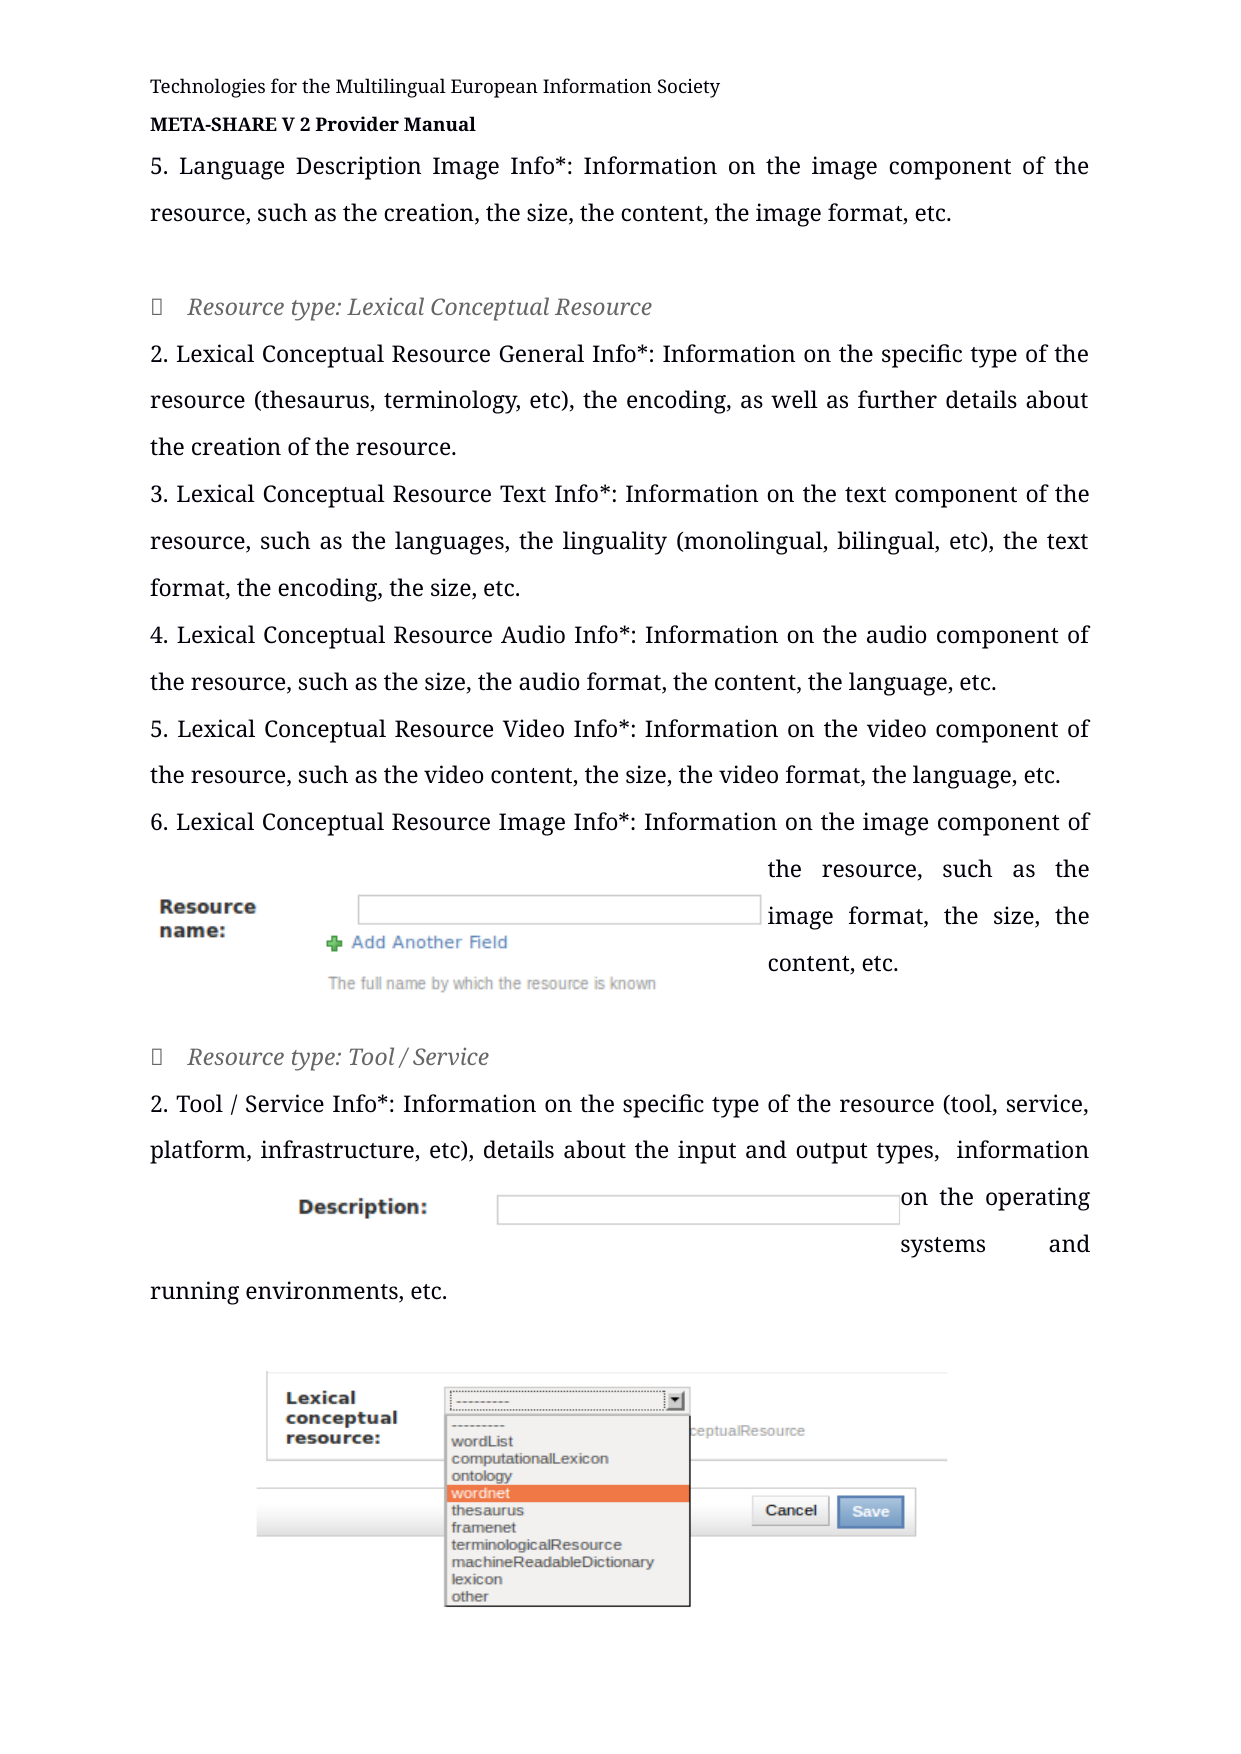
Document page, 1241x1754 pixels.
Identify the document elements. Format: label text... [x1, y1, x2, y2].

text 6. Lexical Conceptual Resource Image Info*: Information on the image component of the resource, such as the image format, the size, the content, etc. [150, 806, 1090, 978]
text 2. Tool / Service Info*: Information on the specific type of the resource (tool, service, platform, infrastructure, etc), details about the input and output types, information on the operating systems and running environments, etc. [150, 1087, 1090, 1306]
text 5. Language Description Image Info*: Information on the image component of the resource, such as the creation, the size, the content, the image format, etc. [150, 150, 1090, 228]
list Resource type: Tool / Service [150, 1041, 1090, 1072]
text 3. Lexical Conceptual Resource Text Info*: Information on the text component of the resource, such as the languages, the linguality (monolingual, bilingual, etc), the text format, the encoding, the size, etc. [150, 478, 1090, 603]
picture [150, 884, 768, 1010]
list Resource type: Lexical Conceptual Resource [150, 291, 1090, 322]
picture [289, 1189, 901, 1233]
text 2. Lexical Conceptual Resource General Info*: Information on the specific type of the resource (thesaurus, terminology, etc), the encoding, as well as further details about the creation of the resource. [150, 337, 1090, 462]
picture [256, 1371, 948, 1615]
text 4. Lexical Conceptual Resource Audio Info*: Information on the audio component of the resource, such as the size, the audio format, the content, the language, etc. [150, 619, 1090, 697]
text 5. Lexical Conceptual Resource Video Info*: Information on the video component of the resource, such as the video content, the size, the video format, the language, etc. [150, 712, 1090, 791]
